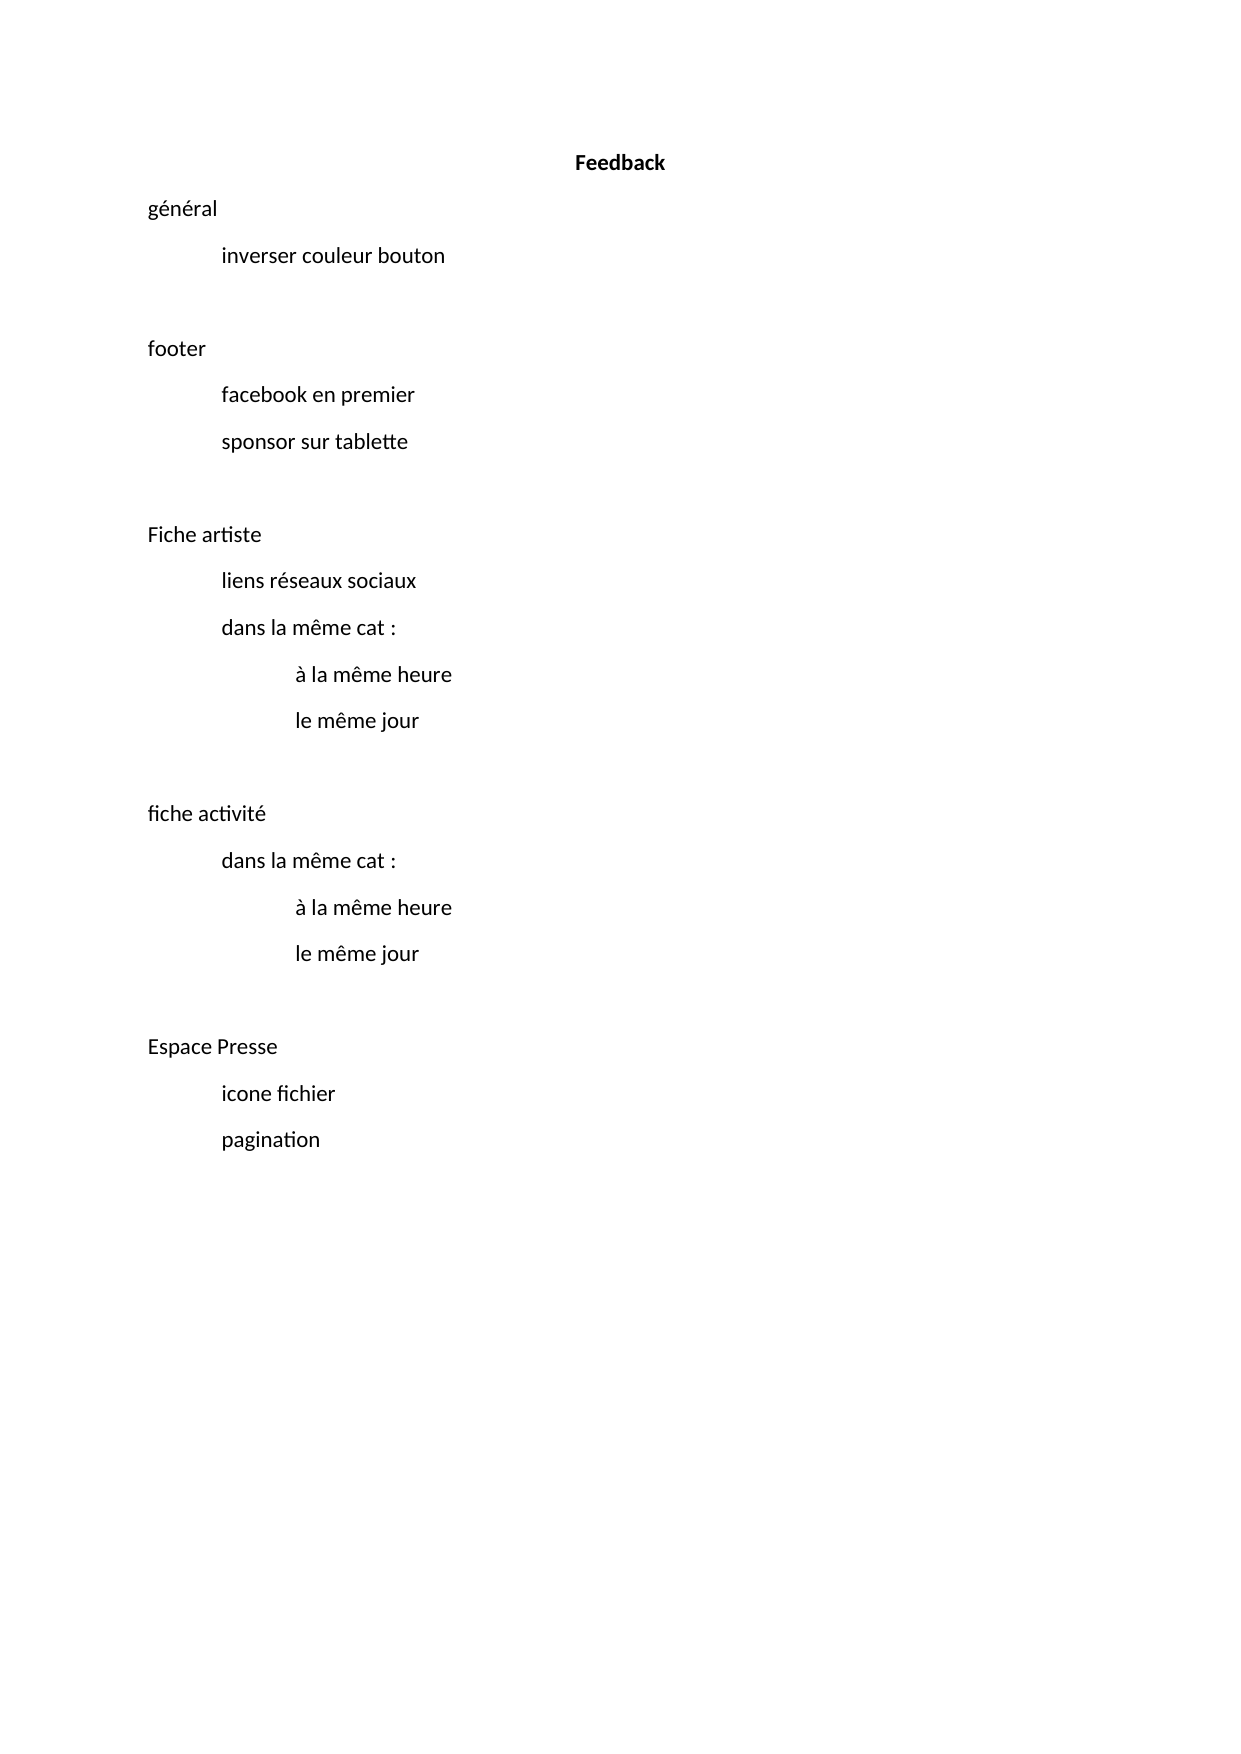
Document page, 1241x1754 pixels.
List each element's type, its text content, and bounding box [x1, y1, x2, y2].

text inverser couleur bouton [148, 241, 1093, 269]
text à la même heure [148, 660, 1093, 688]
text Fiche artiste [148, 520, 1093, 548]
text footer [148, 334, 1093, 362]
text dans la même cat : [148, 846, 1093, 874]
text fiche activité [148, 799, 1093, 827]
text général [148, 194, 1093, 222]
text le même jour [148, 706, 1093, 734]
text à la même heure [148, 893, 1093, 921]
text Feedback [148, 148, 1093, 176]
text pagination [148, 1125, 1093, 1153]
text facebook en premier [148, 380, 1093, 408]
text Espace Presse [148, 1032, 1093, 1060]
text liens réseaux sociaux [148, 567, 1093, 595]
text le même jour [148, 939, 1093, 967]
text dans la même cat : [148, 613, 1093, 641]
text icone fichier [148, 1079, 1093, 1107]
text sponsor sur tablette [148, 427, 1093, 455]
